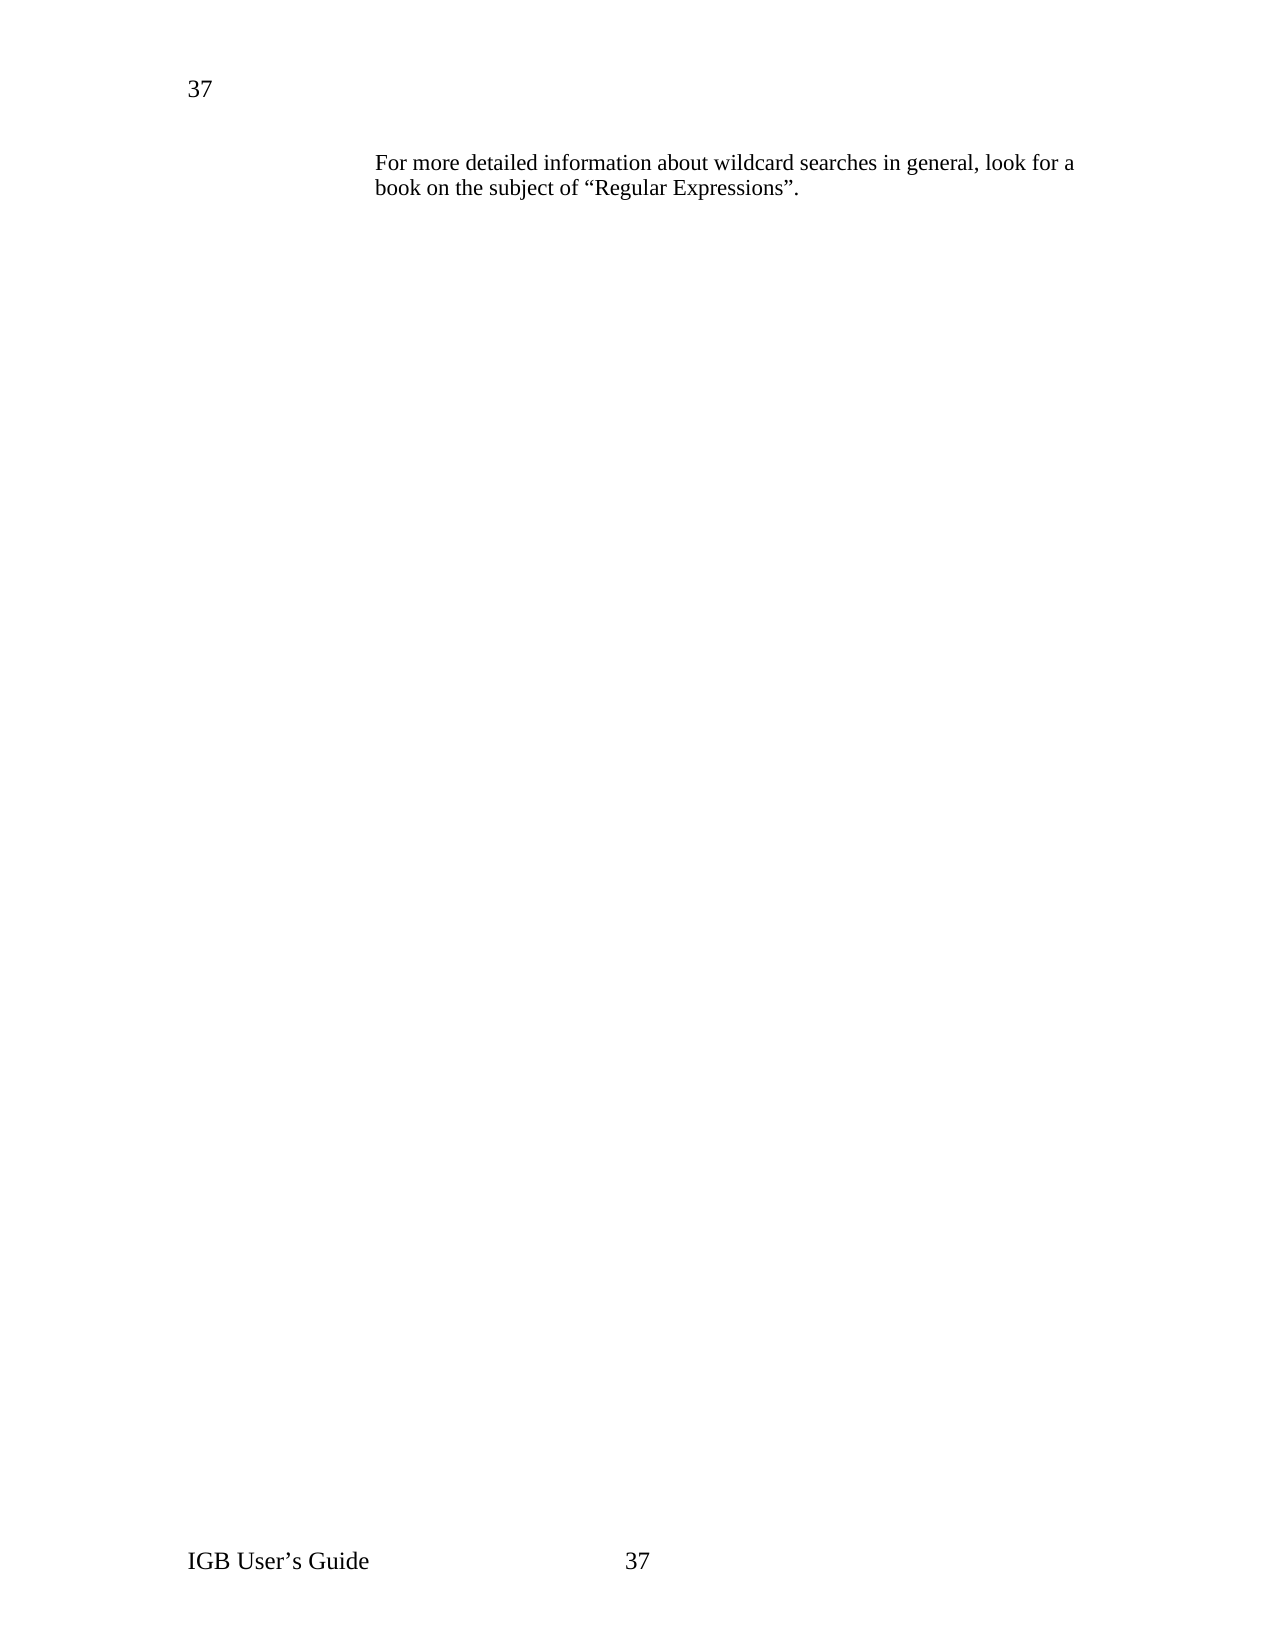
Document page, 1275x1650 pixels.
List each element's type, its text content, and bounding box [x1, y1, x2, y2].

text For more detailed information about wildcard searches in general, look for a book on the subject of “Regular Expressions”. [375, 150, 1087, 201]
